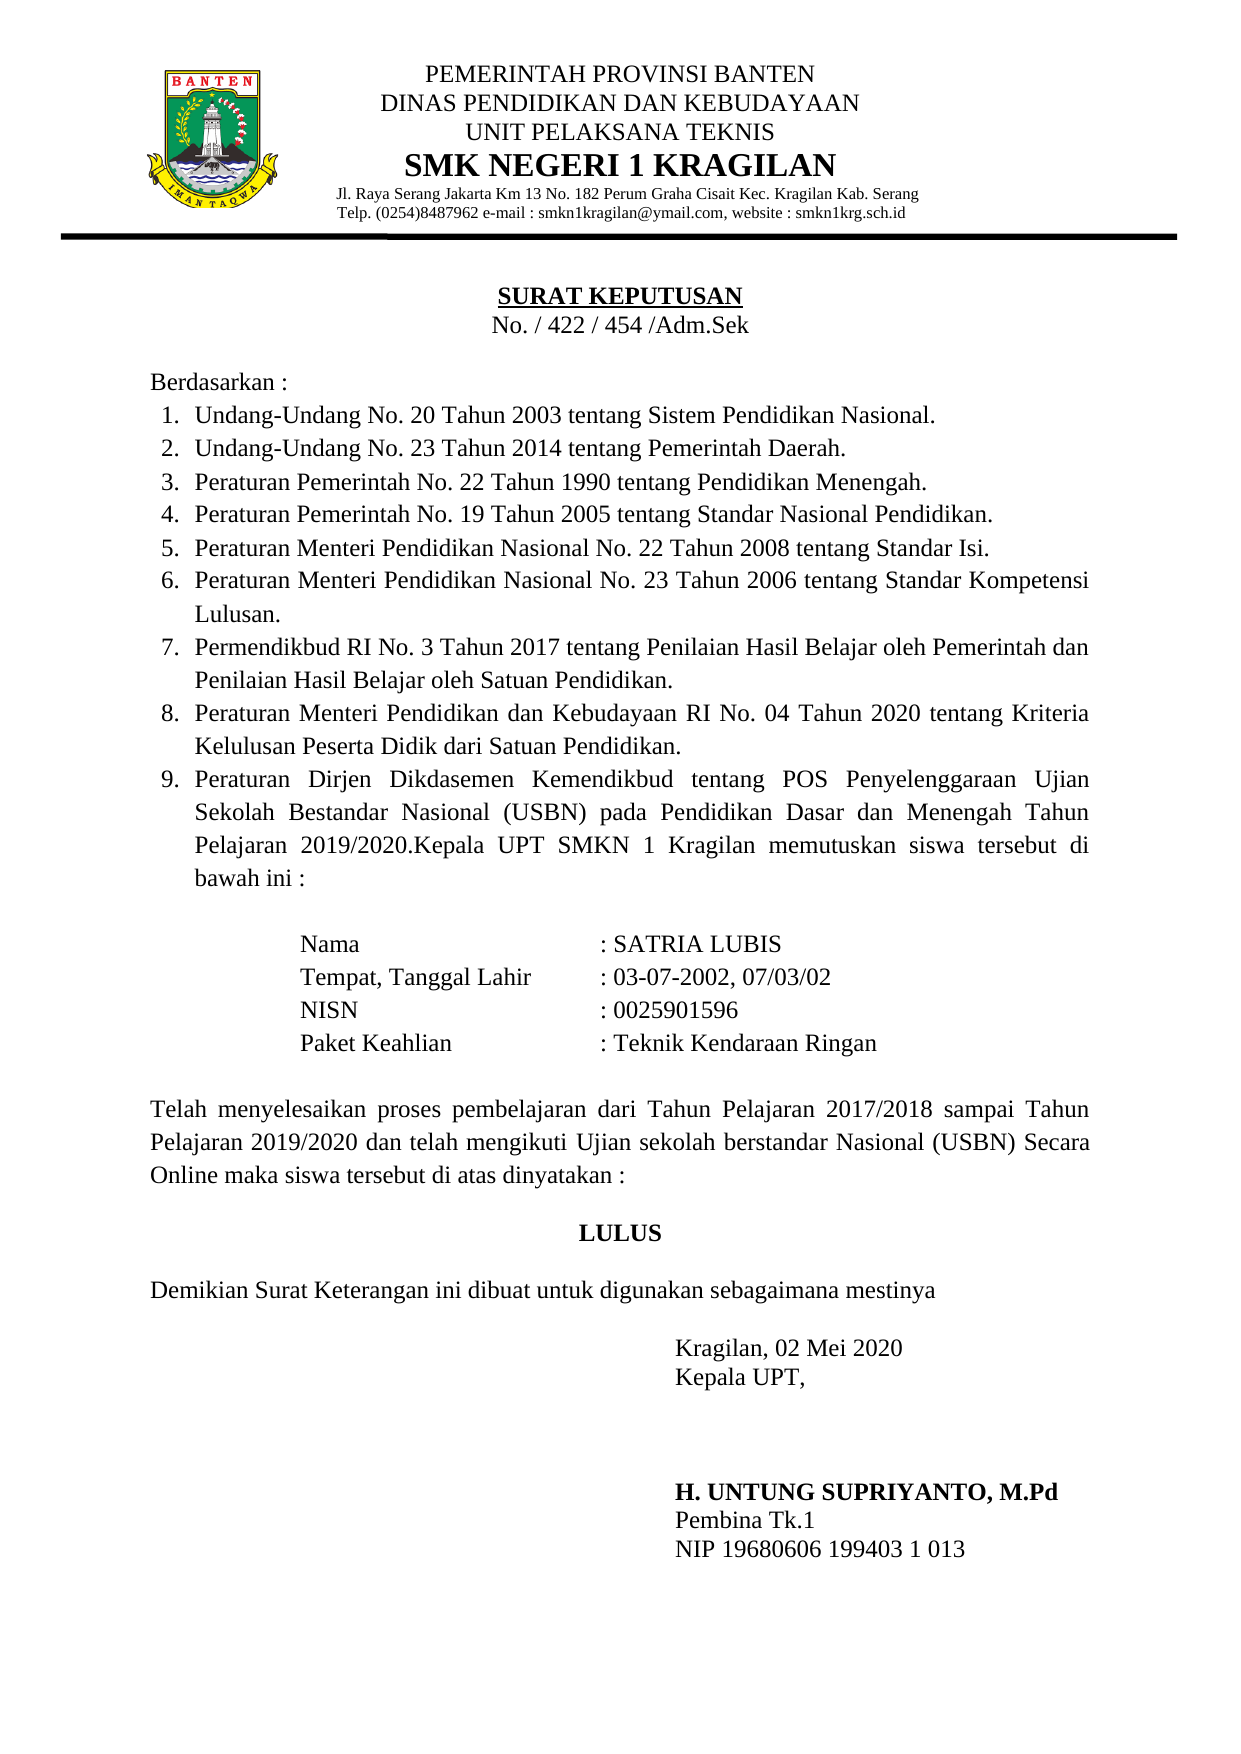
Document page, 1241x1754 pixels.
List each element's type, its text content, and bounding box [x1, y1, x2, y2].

text Kepala UPT, [150, 1362, 1090, 1391]
text LULUS [150, 1218, 1090, 1247]
text Paket Keahlian : Teknik Kendaraan Ringan [150, 1028, 1090, 1057]
text NISN : 0025901596 [150, 995, 1090, 1024]
list Peraturan Menteri Pendidikan dan Kebudayaan RI No. 04 Tahun 2020 tentang Kriteria Kelulusan Peserta Didik dari Satuan Pendidikan. [179, 698, 1090, 759]
list Peraturan Menteri Pendidikan Nasional No. 23 Tahun 2006 tentang Standar Kompetensi Lulusan. [179, 566, 1090, 627]
text Telah menyelesaikan proses pembelajaran dari Tahun Pelajaran 2017/2018 sampai Tahun Pelajaran 2019/2020 dan telah mengikuti Ujian sekolah berstandar Nasional (USBN) Secara Online maka siswa tersebut di atas dinyatakan : [150, 1094, 1090, 1189]
picture [146, 70, 279, 208]
text No. / 422 / 454 /Adm.Sek [150, 310, 1090, 339]
text Nama : SATRIA LUBIS [150, 929, 1090, 958]
text Tempat, Tanggal Lahir : 03-07-2002, 07/03/02 [150, 962, 1090, 991]
text NIP 19680606 199403 1 013 [150, 1534, 1090, 1563]
text H. UNTUNG SUPRIYANTO, M.Pd [150, 1477, 1090, 1506]
list Peraturan Pemerintah No. 19 Tahun 2005 tentang Standar Nasional Pendidikan. [179, 499, 1090, 528]
list Peraturan Menteri Pendidikan Nasional No. 22 Tahun 2008 tentang Standar Isi. [179, 533, 1090, 561]
list Permendikbud RI No. 3 Tahun 2017 tentang Penilaian Hasil Belajar oleh Pemerintah dan Penilaian Hasil Belajar oleh Satuan Pendidikan. [179, 632, 1090, 693]
text Kragilan, 02 Mei 2020 [150, 1333, 1090, 1362]
list Undang-Undang No. 23 Tahun 2014 tentang Pemerintah Daerah. [179, 433, 1090, 462]
text Demikian Surat Keterangan ini dibuat untuk digunakan sebagaimana mestinya [150, 1276, 1090, 1304]
list Peraturan Dirjen Dikdasemen Kemendikbud tentang POS Penyelenggaraan Ujian Sekolah Bestandar Nasional (USBN) pada Pendidikan Dasar dan Menengah Tahun Pelajaran 2019/2020.Kepala UPT SMKN 1 Kragilan memutuskan siswa tersebut di bawah ini : [179, 764, 1090, 892]
list Peraturan Pemerintah No. 22 Tahun 1990 tentang Pendidikan Menengah. [179, 467, 1090, 495]
list Undang-Undang No. 20 Tahun 2003 tentang Sistem Pendidikan Nasional. [179, 401, 1090, 429]
text Berdasarkan : [150, 367, 1090, 396]
text Pembina Tk.1 [150, 1506, 1090, 1534]
text SURAT KEPUTUSAN [150, 281, 1090, 310]
